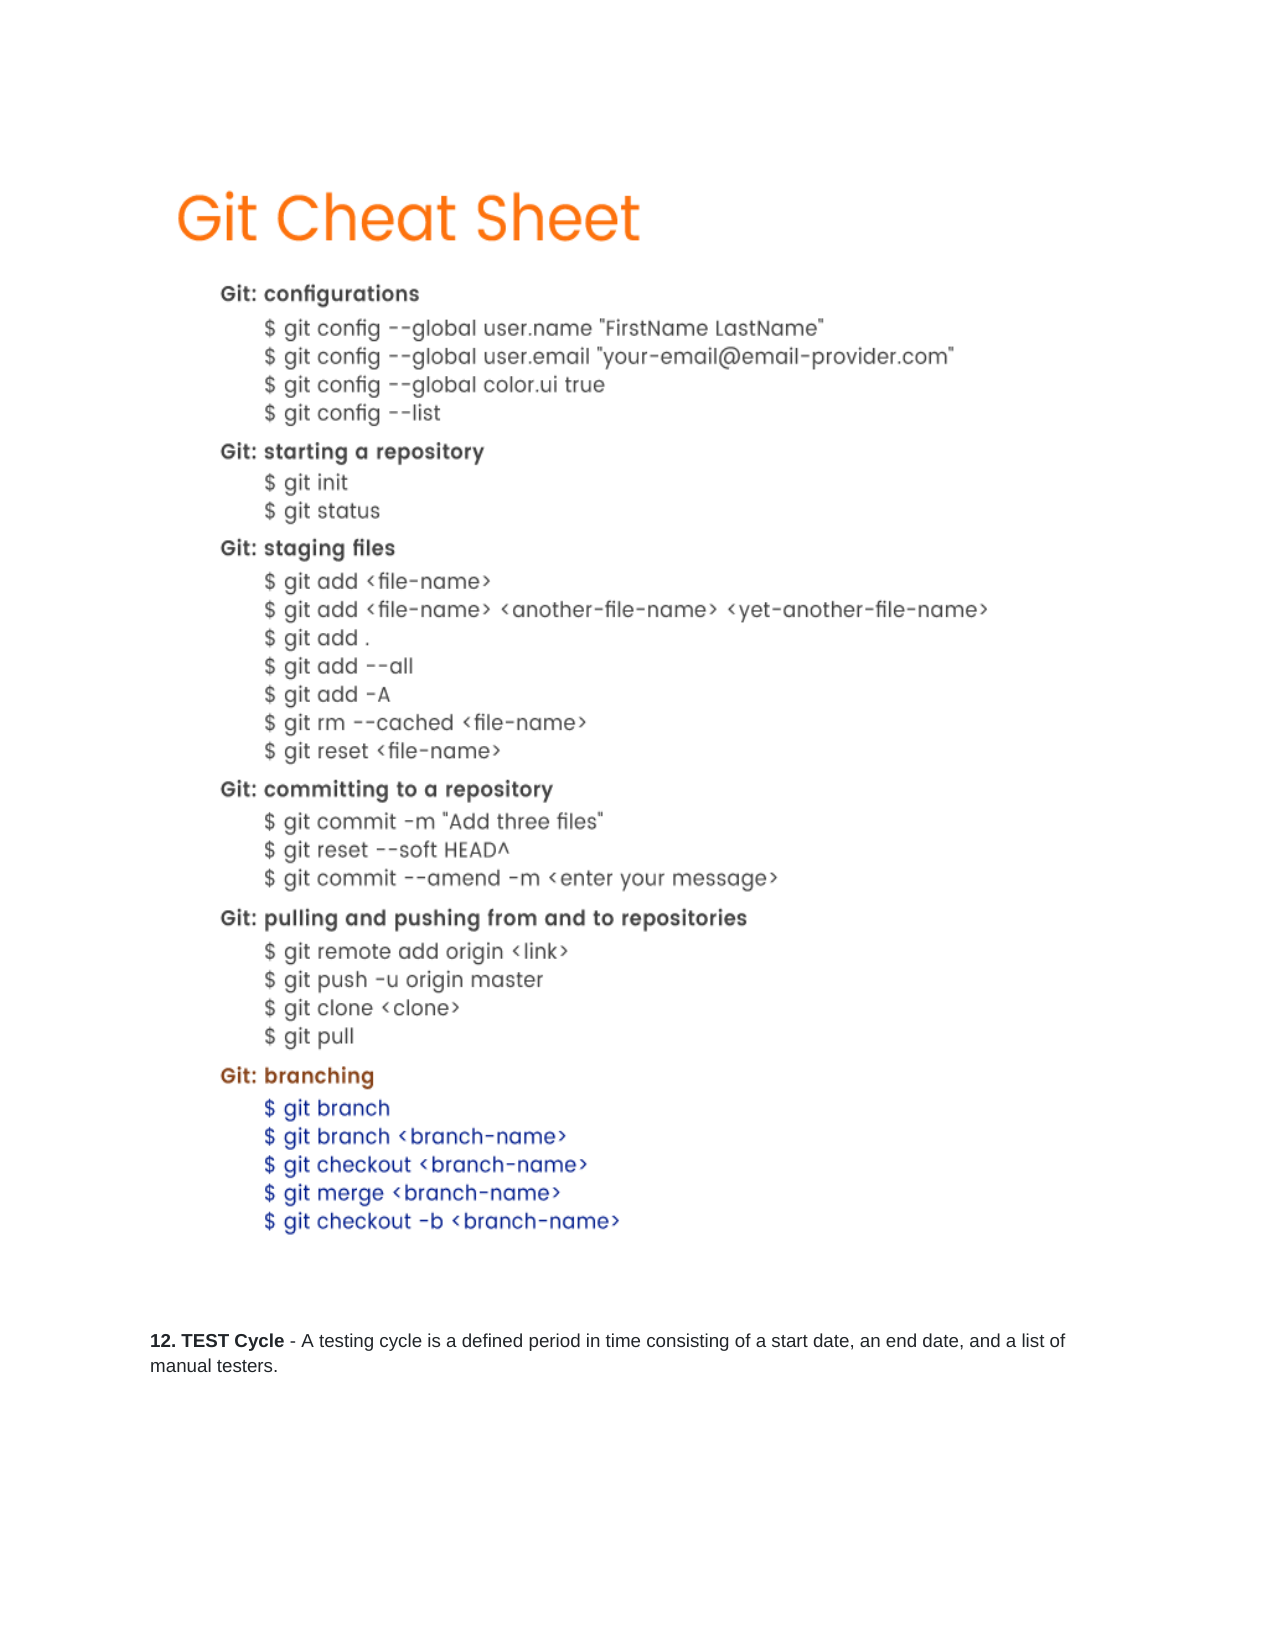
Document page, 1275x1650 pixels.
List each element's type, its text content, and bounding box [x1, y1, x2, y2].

text 12. TEST Cycle - A testing cycle is a defined period in time consisting of a start date, an end date, and a list of manual testers. [150, 1330, 1125, 1376]
picture [150, 150, 1018, 1302]
